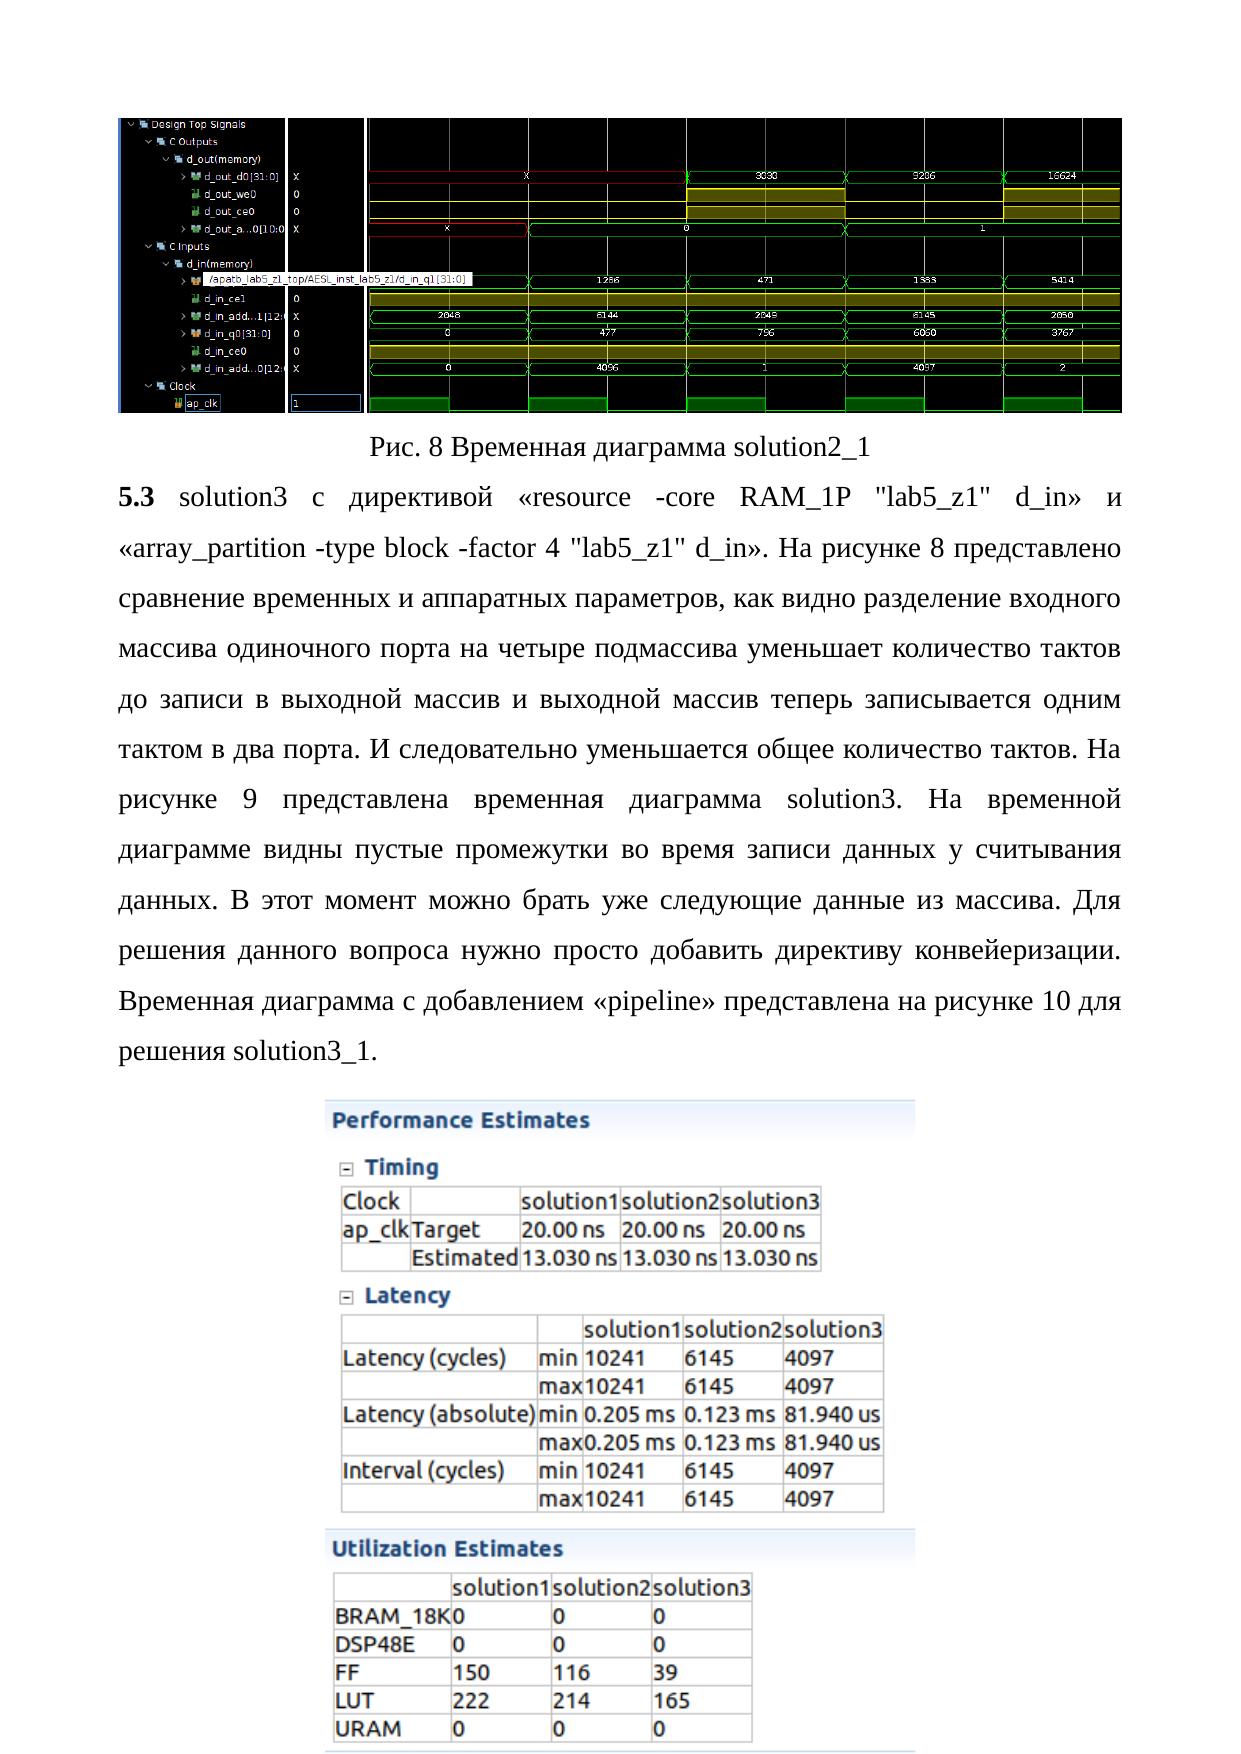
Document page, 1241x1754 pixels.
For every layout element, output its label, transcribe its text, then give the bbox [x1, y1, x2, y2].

text Рис. 8 Временная диаграмма solution2_1 [118, 413, 1122, 463]
text 5.3 solution3 с директивой «resource -core RAM_1P "lab5_z1" d_in» и «array_partition -type block -factor 4 "lab5_z1" d_in». На рисунке 8 представлено сравнение временных и аппаратных параметров, как видно разделение входного массива одиночного порта на четыре подмассива уменьшает количество тактов до записи в выходной массив и выходной массив теперь записывается одним тактом в два порта. И следовательно уменьшается общее количество тактов. На рисунке 9 представлена временная диаграмма solution3. На временной диаграмме видны пустые промежутки во время записи данных у считывания данных. В этот момент можно брать уже следующие данные из массива. Для решения данного вопроса нужно просто добавить директиву конвейеризации. Временная диаграмма с добавлением «pipeline» представлена на рисунке 10 для решения solution3_1. [118, 479, 1122, 1066]
picture [118, 118, 1123, 413]
picture [324, 1097, 916, 1754]
